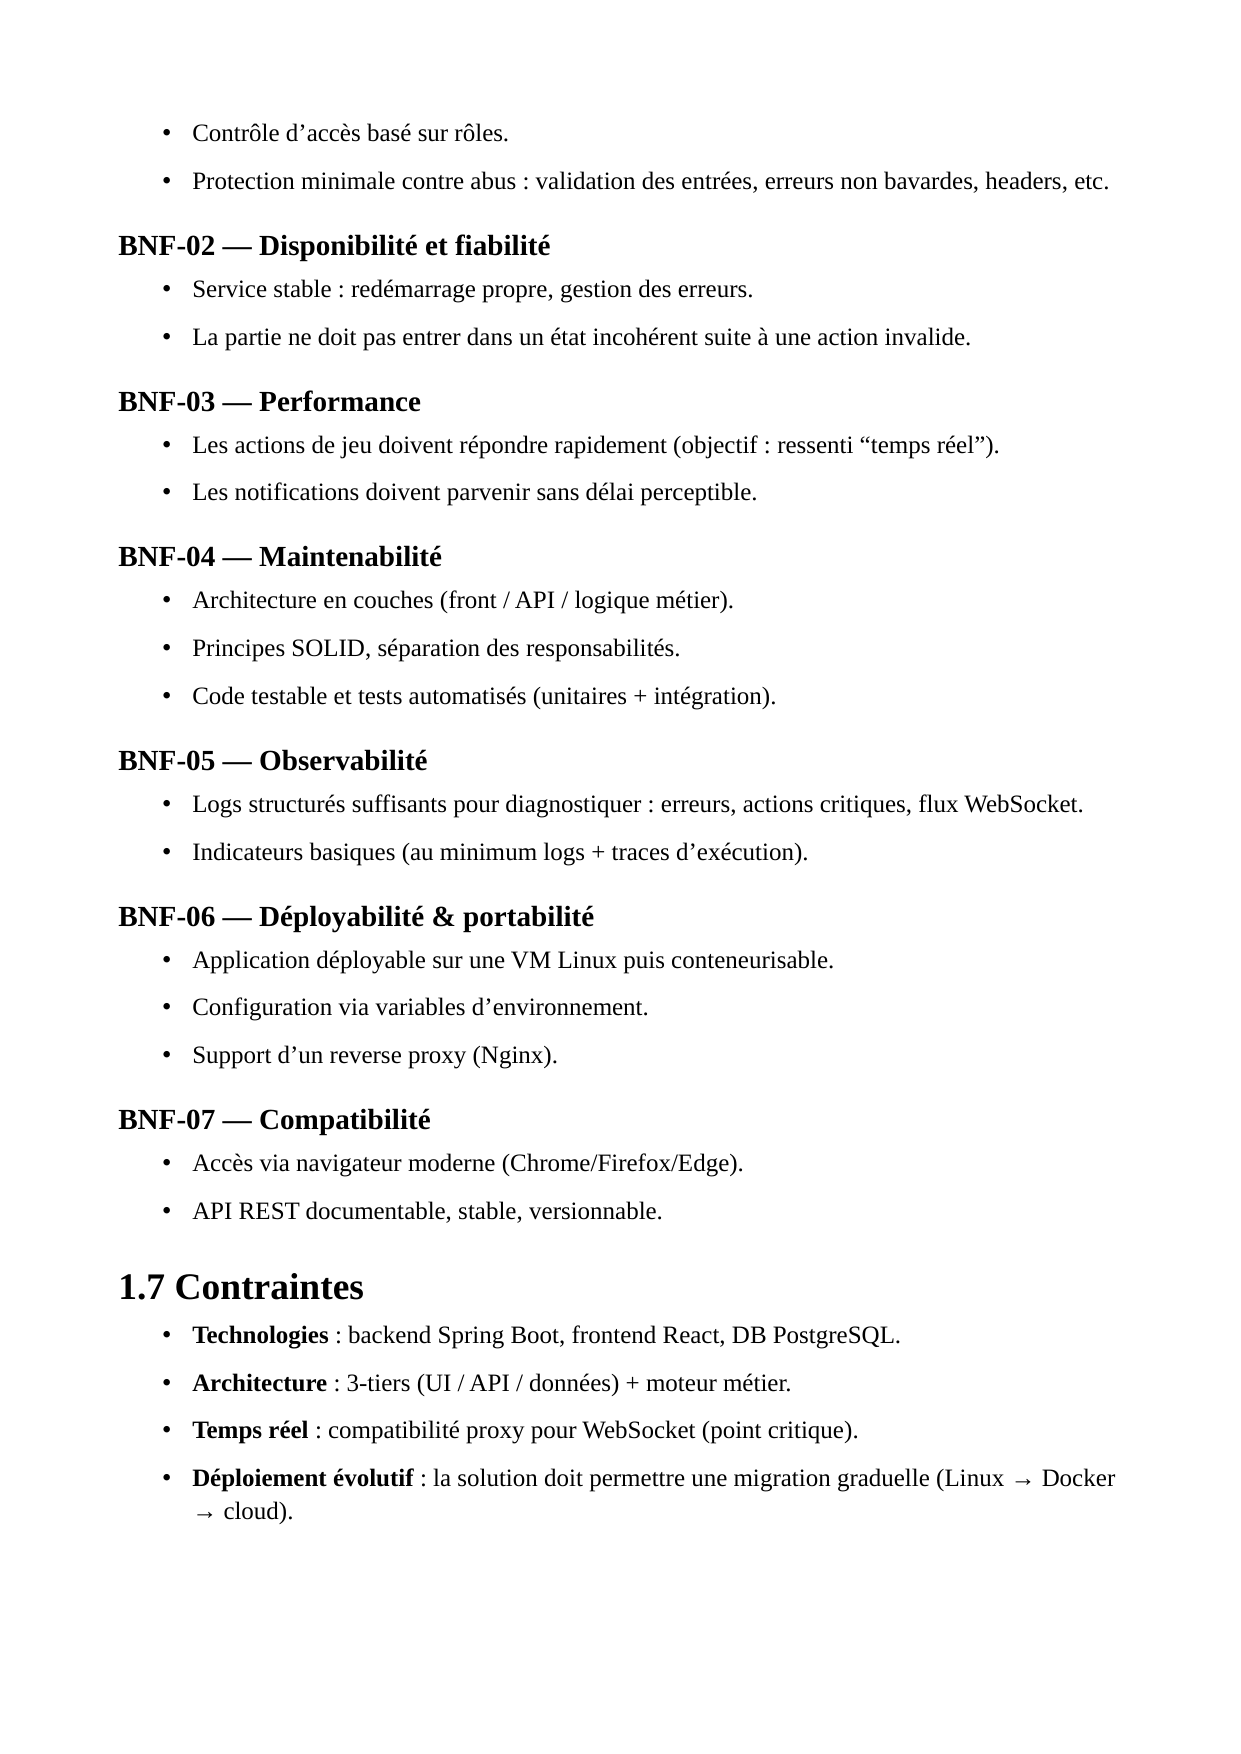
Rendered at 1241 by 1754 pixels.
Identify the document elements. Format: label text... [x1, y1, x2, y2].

list Logs structurés suffisants pour diagnostiquer : erreurs, actions critiques, flux WebSocket. [162, 789, 1122, 818]
subtitle BNF-05 — Observabilité [118, 743, 1122, 777]
list Déploiement évolutif : la solution doit permettre une migration graduelle (Linux → Docker → cloud). [162, 1463, 1122, 1524]
subtitle BNF-03 — Performance [118, 384, 1122, 417]
list Configuration via variables d’environnement. [162, 992, 1122, 1021]
subtitle BNF-02 — Disponibilité et fiabilité [118, 228, 1122, 261]
list API REST documentable, stable, versionnable. [162, 1196, 1122, 1225]
list Principes SOLID, séparation des responsabilités. [162, 633, 1122, 662]
subtitle BNF-06 — Déployabilité & portabilité [118, 899, 1122, 932]
list Accès via navigateur moderne (Chrome/Firefox/Edge). [162, 1148, 1122, 1177]
list Les notifications doivent parvenir sans délai perceptible. [162, 477, 1122, 506]
list Support d’un reverse proxy (Nginx). [162, 1040, 1122, 1069]
list Architecture en couches (front / API / logique métier). [162, 586, 1122, 614]
subtitle BNF-04 — Maintenabilité [118, 539, 1122, 573]
list Protection minimale contre abus : validation des entrées, erreurs non bavardes, headers, etc. [162, 166, 1122, 194]
list La partie ne doit pas entrer dans un état incohérent suite à une action invalide. [162, 322, 1122, 350]
subtitle 1.7 Contraintes [118, 1264, 1122, 1307]
list Les actions de jeu doivent répondre rapidement (objectif : ressenti “temps réel”). [162, 430, 1122, 458]
list Code testable et tests automatisés (unitaires + intégration). [162, 681, 1122, 709]
list Contrôle d’accès basé sur rôles. [162, 118, 1122, 147]
list Architecture : 3-tiers (UI / API / données) + moteur métier. [162, 1368, 1122, 1396]
list Temps réel : compatibilité proxy pour WebSocket (point critique). [162, 1415, 1122, 1444]
list Indicateurs basiques (au minimum logs + traces d’exécution). [162, 837, 1122, 865]
subtitle BNF-07 — Compatibilité [118, 1102, 1122, 1136]
list Service stable : redémarrage propre, gestion des erreurs. [162, 274, 1122, 303]
list Technologies : backend Spring Boot, frontend React, DB PostgreSQL. [162, 1320, 1122, 1349]
list Application déployable sur une VM Linux puis conteneurisable. [162, 945, 1122, 974]
